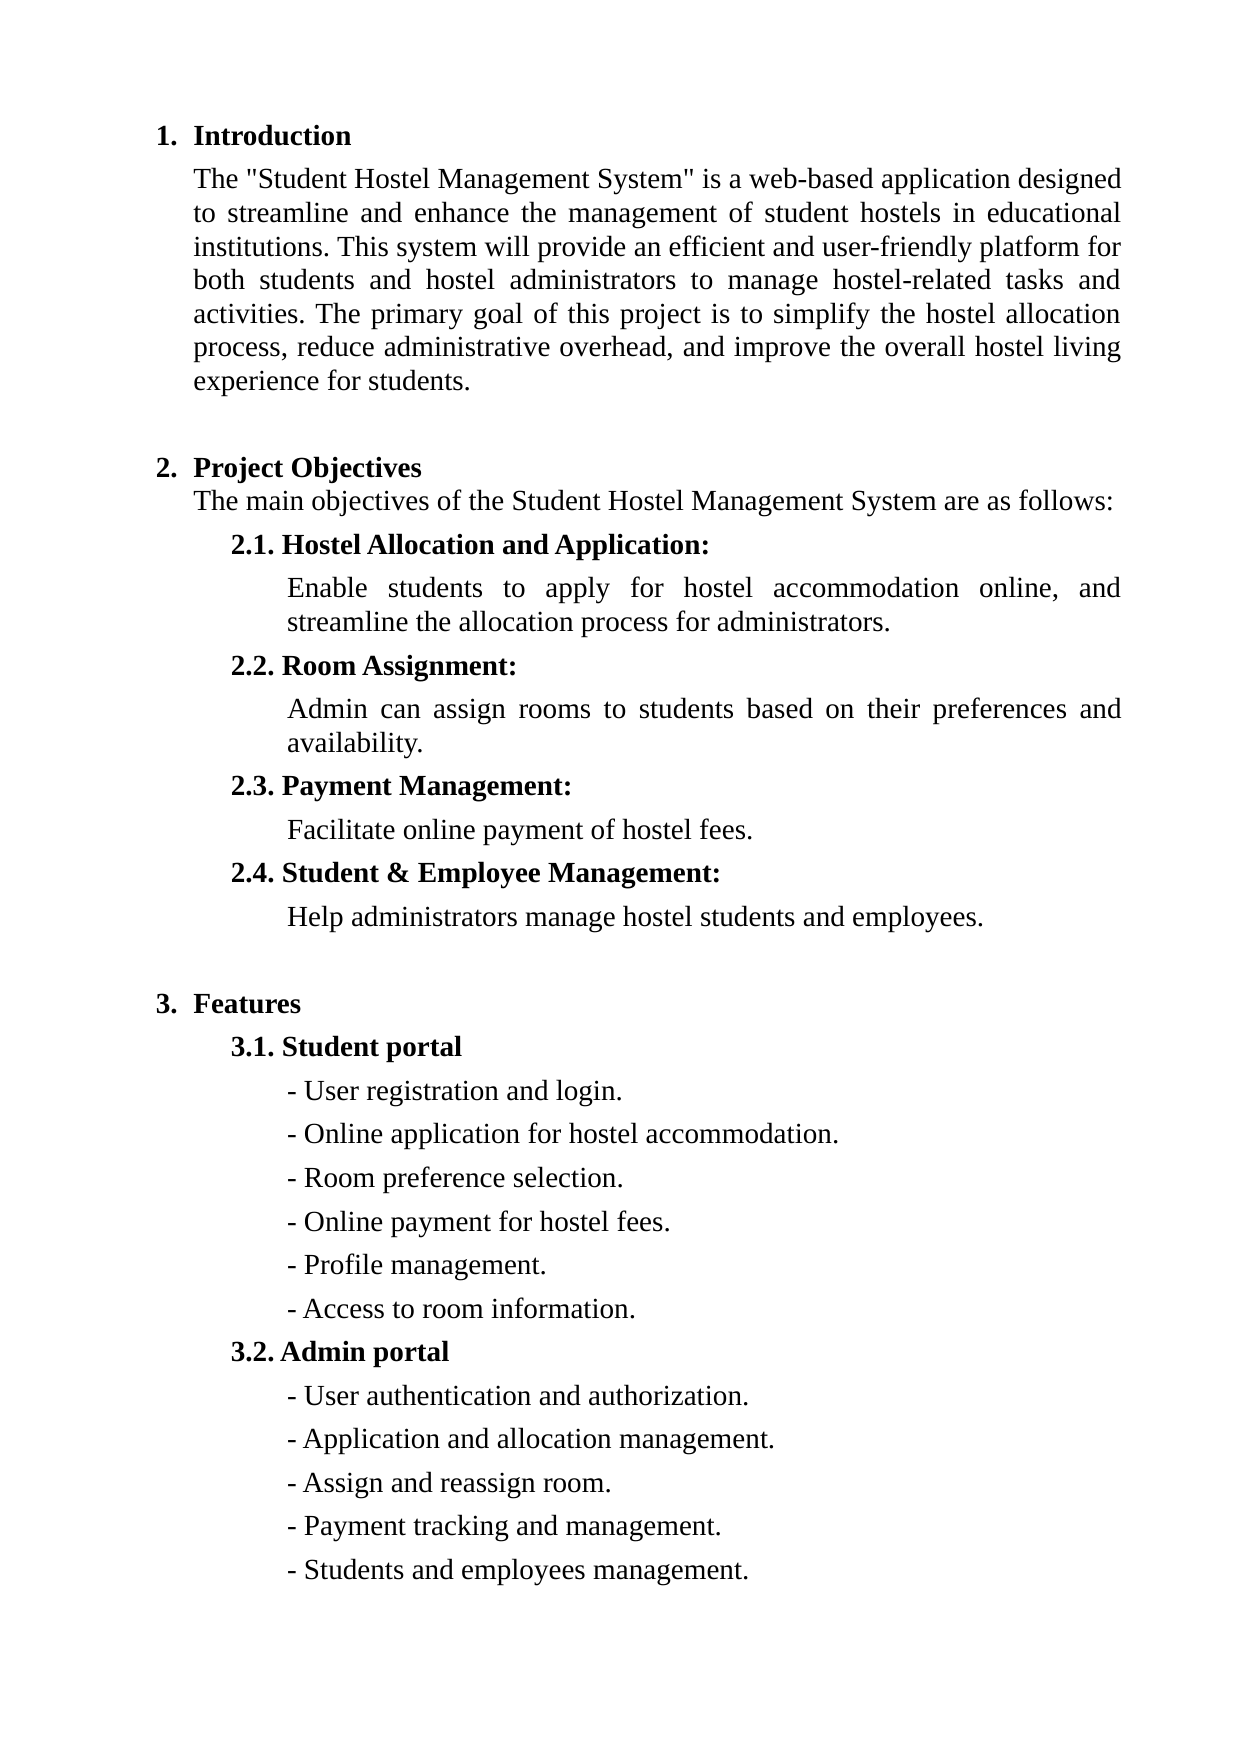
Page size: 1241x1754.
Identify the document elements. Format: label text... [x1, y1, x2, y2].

list Admin can assign rooms to students based on their preferences and availability. [287, 691, 1122, 758]
list Help administrators manage hostel students and employees. [287, 899, 1122, 932]
list - User authentication and authorization. [287, 1378, 1122, 1411]
list - Payment tracking and management. [287, 1508, 1122, 1542]
list 3.2. Admin portal [193, 1334, 1122, 1368]
list 3.1. Student portal [193, 1029, 1122, 1063]
list - Assign and reassign room. [287, 1465, 1122, 1498]
list - Students and employees management. [287, 1552, 1122, 1586]
list - Profile management. [287, 1247, 1122, 1281]
list - Application and allocation management. [287, 1421, 1122, 1455]
list 2.2. Room Assignment: [193, 648, 1122, 681]
list - Access to room information. [287, 1291, 1122, 1324]
list - Room preference selection. [287, 1160, 1122, 1194]
list Facilitate online payment of hostel fees. [287, 812, 1122, 845]
list Features [156, 986, 1122, 1019]
list - Online application for hostel accommodation. [287, 1117, 1122, 1150]
list - Online payment for hostel fees. [287, 1204, 1122, 1237]
list 2.4. Student & Employee Management: [193, 855, 1122, 889]
list The "Student Hostel Management System" is a web-based application designed to streamline and enhance the management of student hostels in educational institutions. This system will provide an efficient and user-friendly platform for both students and hostel administrators to manage hostel-related tasks and activities. The primary goal of this project is to simplify the hostel allocation process, reduce administrative overhead, and improve the overall hostel living experience for students. [156, 162, 1122, 396]
list The main objectives of the Student Hostel Management System are as follows: [156, 483, 1122, 517]
list - User registration and login. [287, 1073, 1122, 1107]
list 2.1. Hostel Allocation and Application: [193, 527, 1122, 561]
list Introduction [156, 118, 1122, 152]
list Enable students to apply for hostel accommodation online, and streamline the allocation process for administrators. [287, 571, 1122, 638]
list Project Objectives [156, 450, 1122, 483]
list 2.3. Payment Management: [193, 768, 1122, 802]
